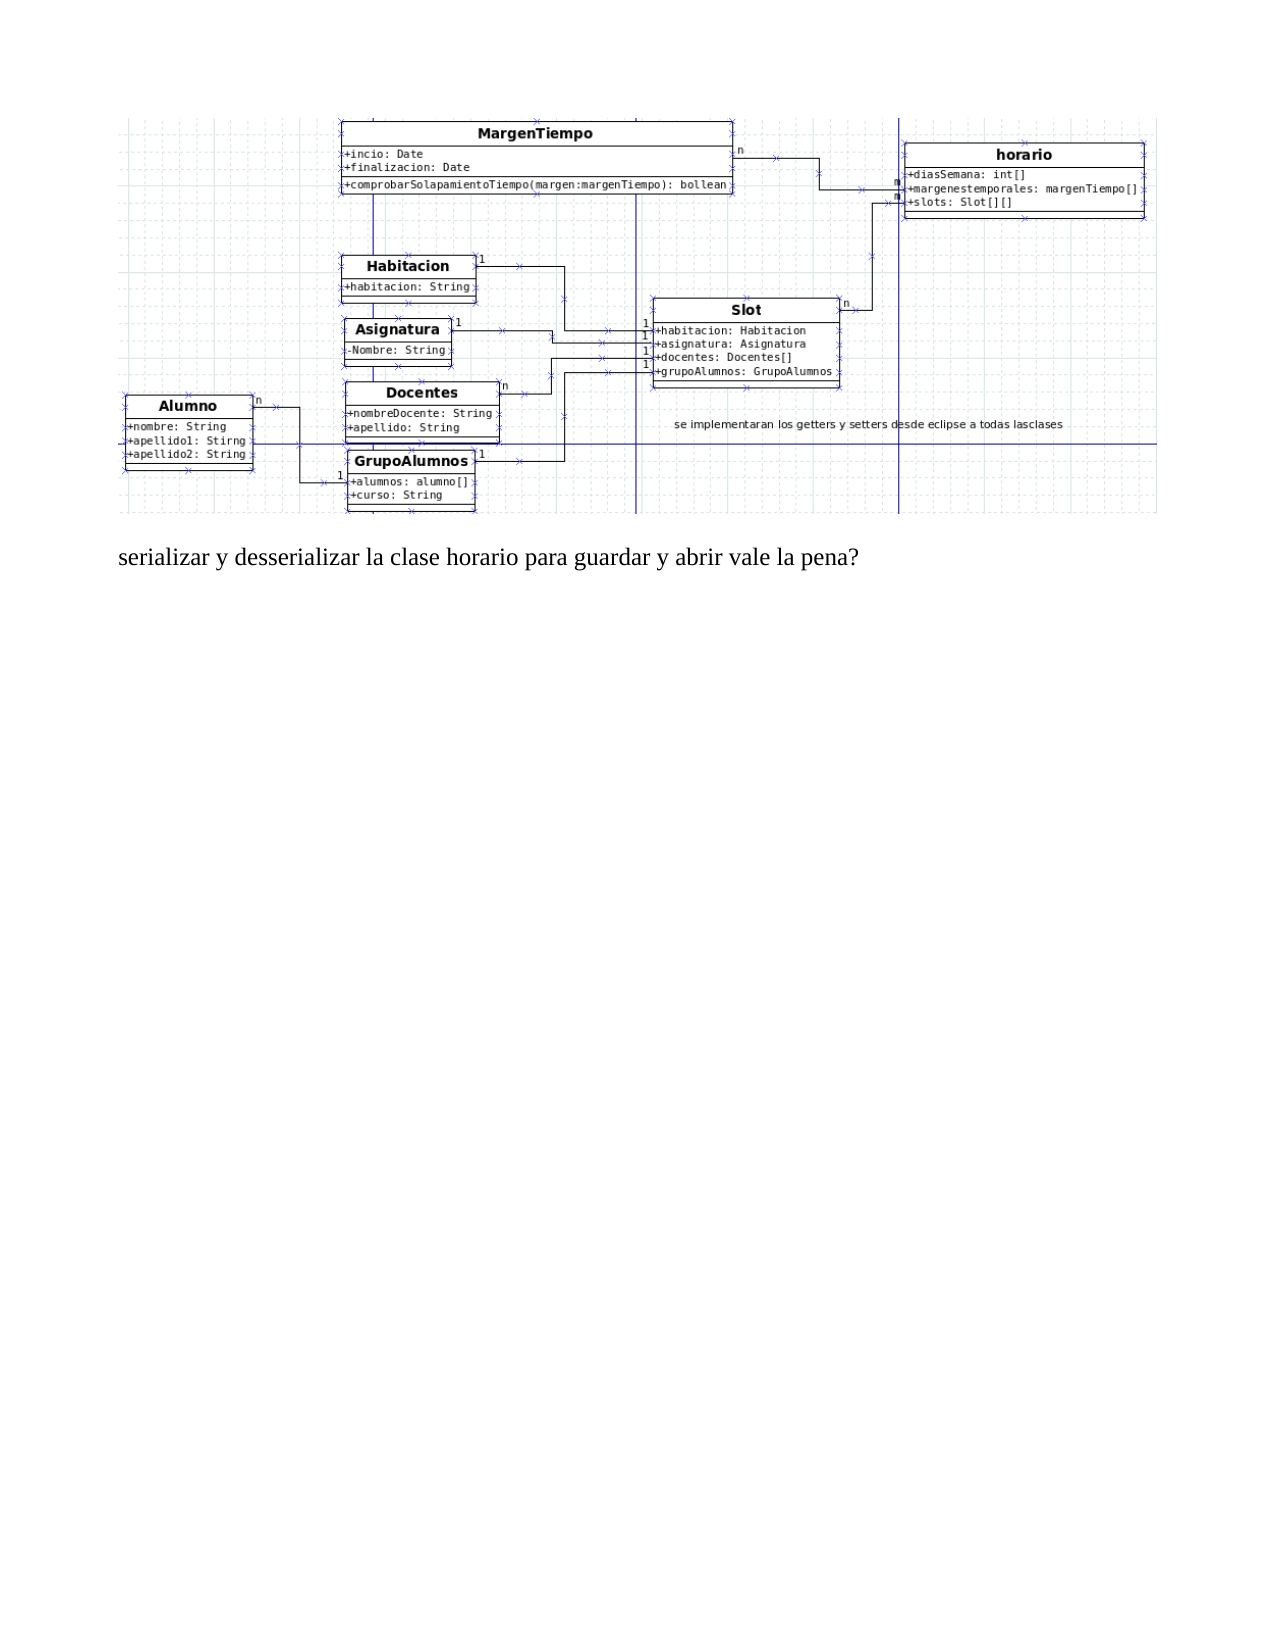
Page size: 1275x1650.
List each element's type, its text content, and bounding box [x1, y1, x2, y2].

picture [118, 118, 1157, 514]
text serializar y desserializar la clase horario para guardar y abrir vale la pena? [118, 542, 1157, 571]
